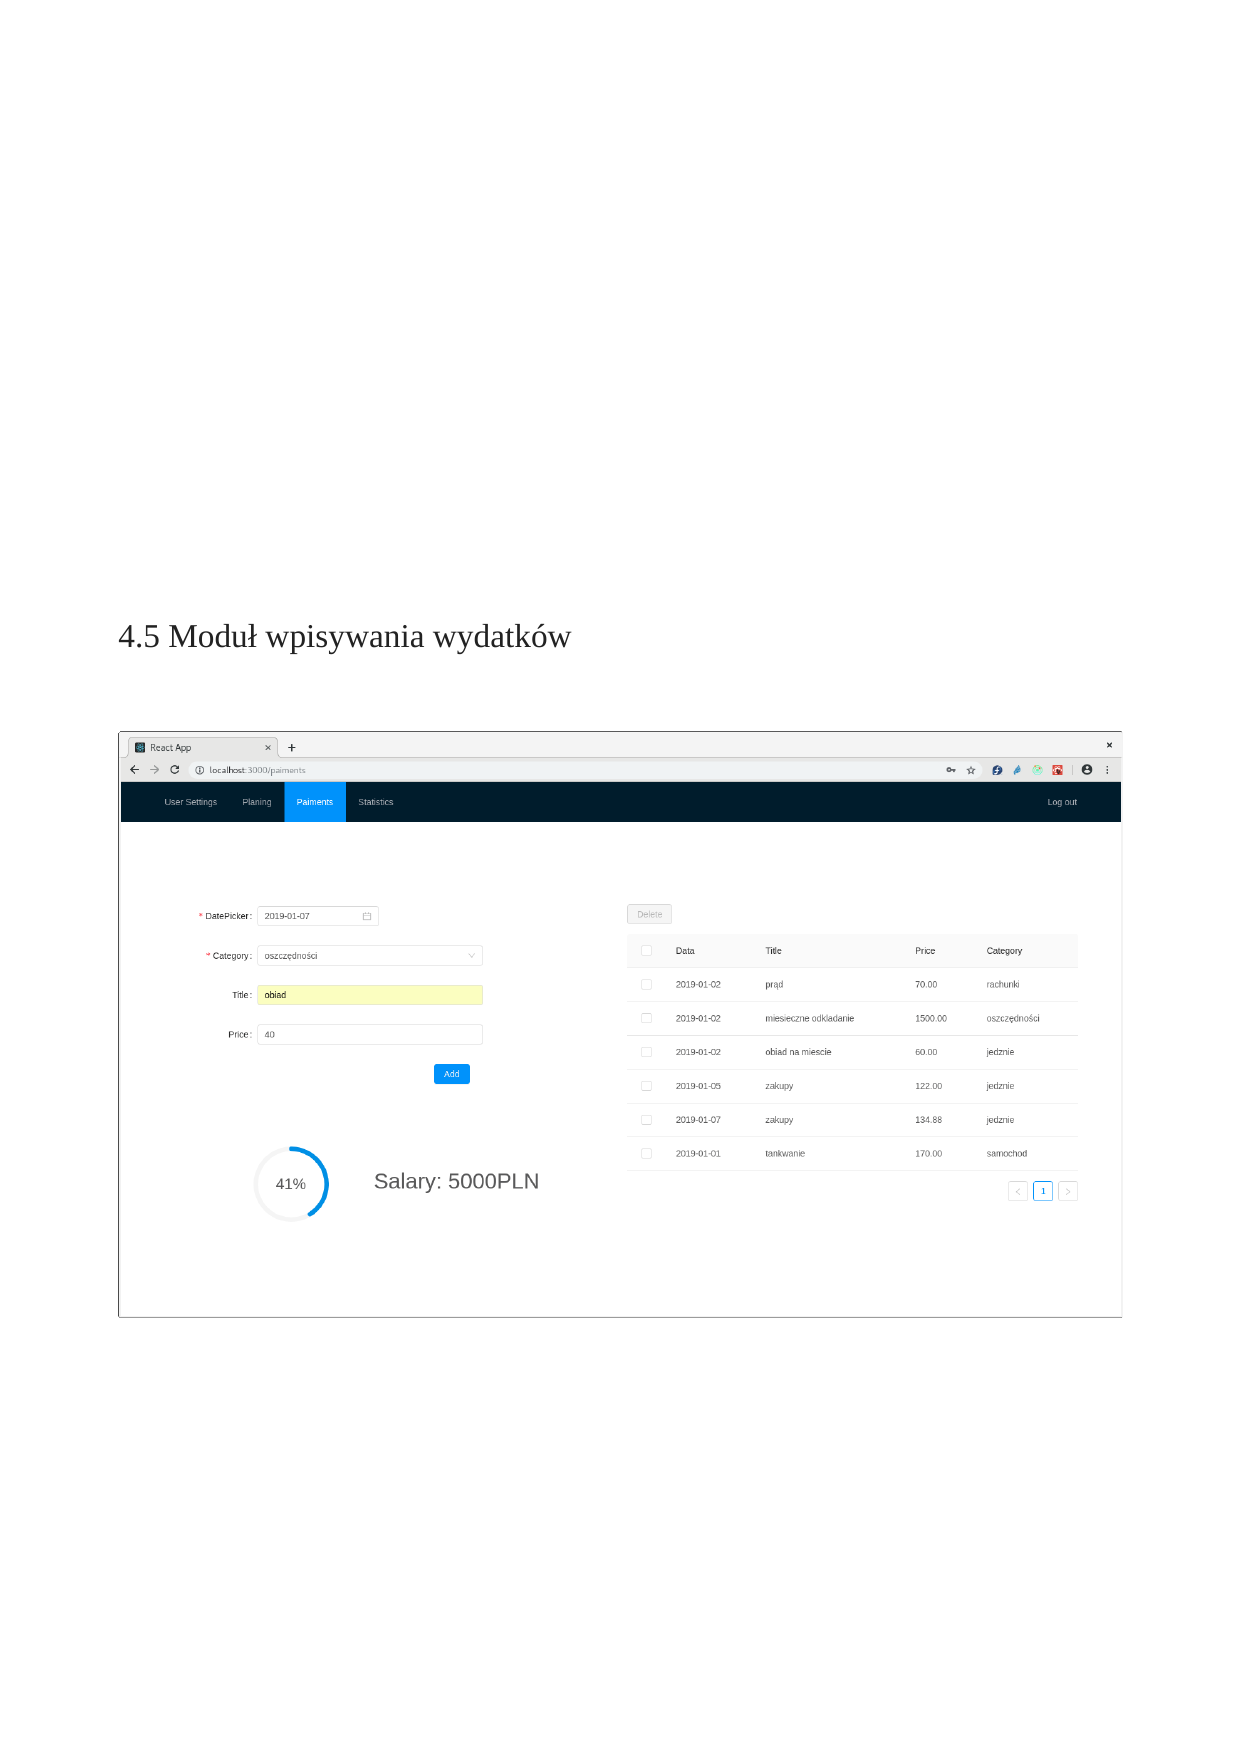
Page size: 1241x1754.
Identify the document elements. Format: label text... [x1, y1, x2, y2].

picture [118, 731, 1123, 1318]
text 4.5 Moduł wpisywania wydatków [118, 616, 1122, 655]
